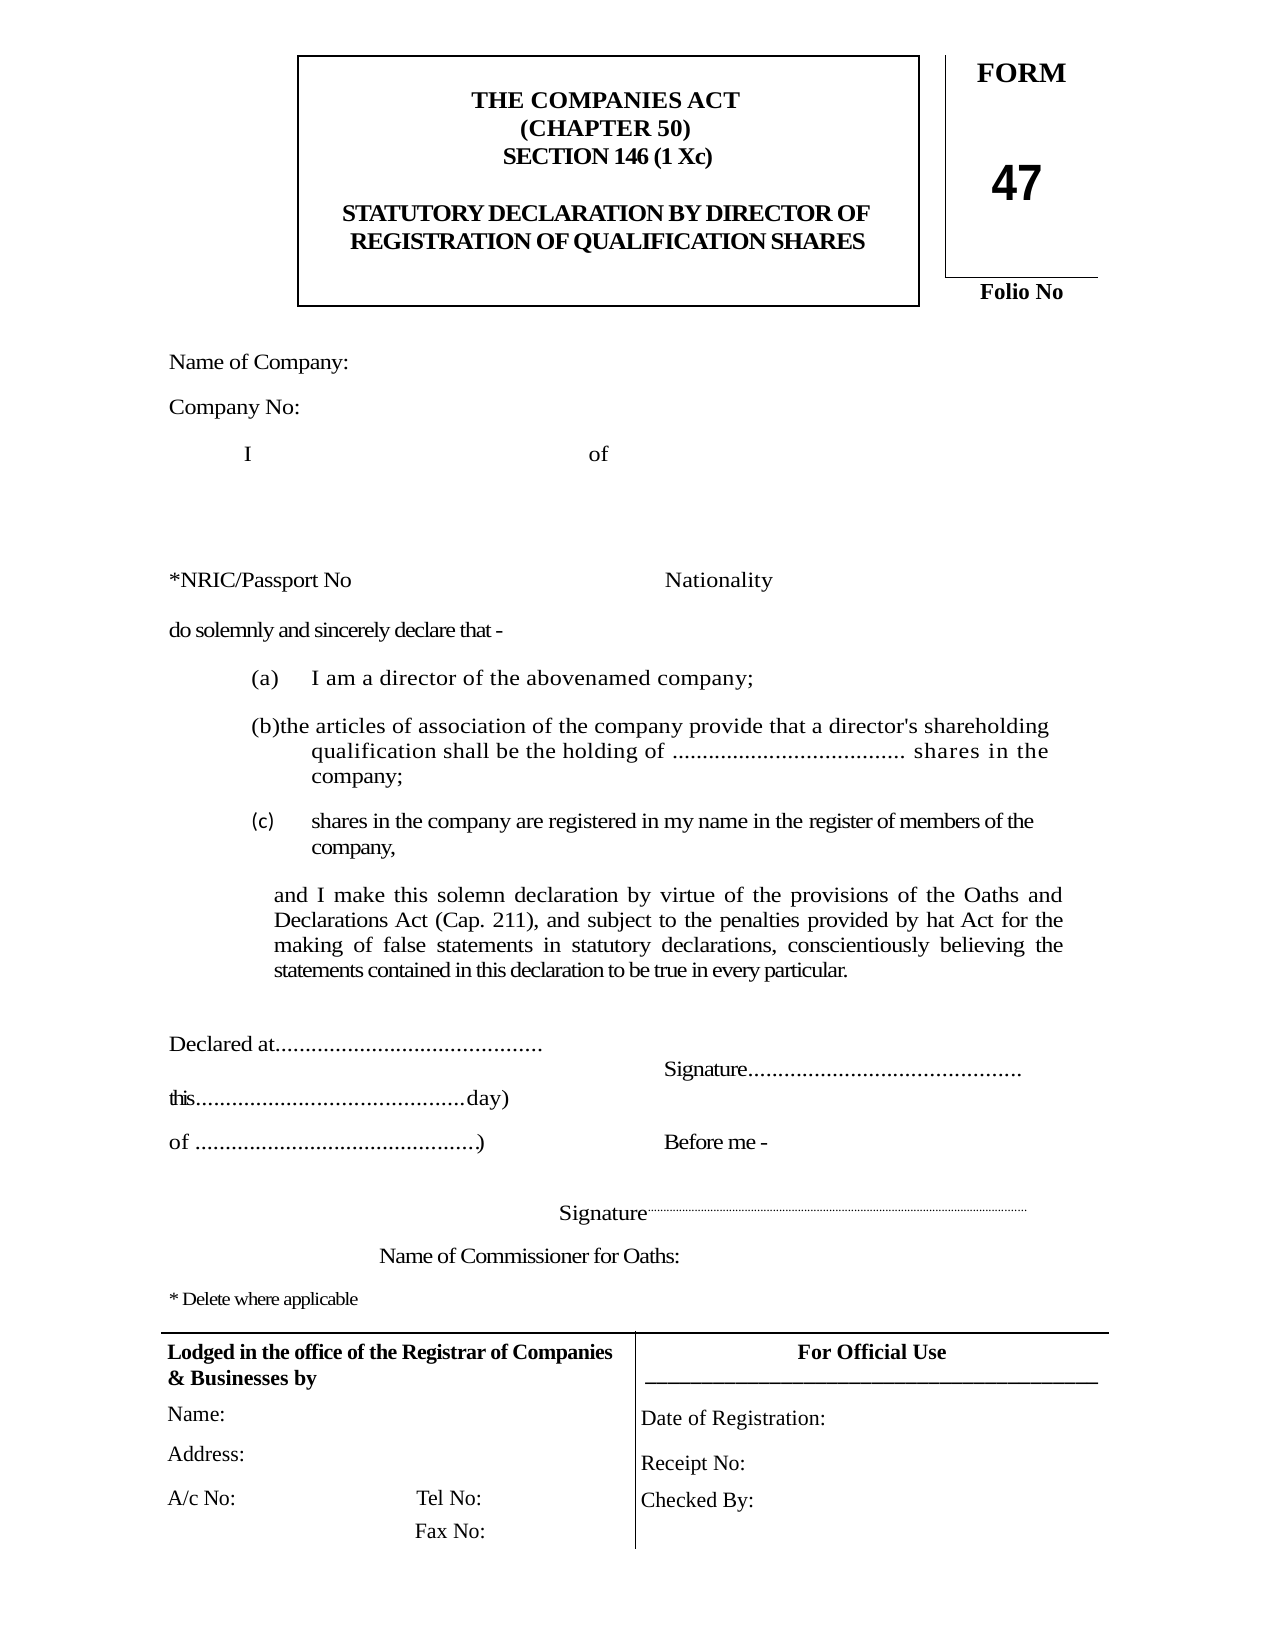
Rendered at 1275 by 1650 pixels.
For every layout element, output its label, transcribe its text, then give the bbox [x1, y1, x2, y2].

table_header [920, 55, 945, 277]
table_header Lodged in the office of the Registrar of Companies & Businesses by Name: Address: A/c No: Tel No: Fax No: [161, 1334, 635, 1549]
table_cell [920, 277, 945, 305]
text Signature. [559, 1199, 1109, 1225]
list shares in the company are registered in my name in the register of members of the company, [251, 807, 1064, 859]
table_header For Official Use ________________________________________ Date of Registration: Receipt No: Checked By: [636, 1334, 1109, 1549]
table_cell Folio No [945, 278, 1098, 305]
table_cell [299, 277, 918, 305]
text this day) [169, 1085, 1109, 1111]
text *NRIC/Passport No <get_director1(o.id)['nric']> Nationality <get_partner_country(get_director1(o.id)['id'])> [169, 567, 1109, 617]
text Company No: <o.uen> [169, 393, 1109, 419]
text do solemnly and sincerely declare that - [169, 617, 1109, 643]
text of .) Before me - [169, 1129, 1109, 1154]
text I <get_director1(o.id)['name']> of [244, 438, 1109, 467]
text Name of Company: <o.name> [169, 348, 1109, 374]
list the articles of association of the company provide that a director's shareholding [251, 713, 1109, 738]
text qualification shall be the holding of shares in the company; [311, 738, 1064, 788]
list I am a director of the abovenamed company; [251, 665, 1109, 690]
text and I make this solemn declaration by virtue of the provisions of the Oaths and Declarations Act (Cap. 211), and subject to the penalties provided by hat Act for the making of false statements in statutory declarations, conscientiously believing the statements contained in this declaration to be true in every particular. [274, 882, 1064, 982]
text Signature [664, 1056, 1109, 1082]
text * Delete where applicable [169, 1287, 1109, 1309]
table_header FORM 47 [946, 55, 1098, 277]
text Declared at [169, 1031, 1109, 1056]
text Name of Commissioner for Oaths: <get_director1(o.id)['name']> [379, 1243, 1109, 1269]
text <get_partner_full_address(get_director1(o.id)['id'])> [206, 512, 1109, 537]
table_header THE COMPANIES ACT (CHAPTER 50) SECTION 146 (1 Xc) STATUTORY DECLARATION BY DIRECTOR OF REGISTRATION OF QUALIFICATION SHARES [299, 57, 918, 277]
